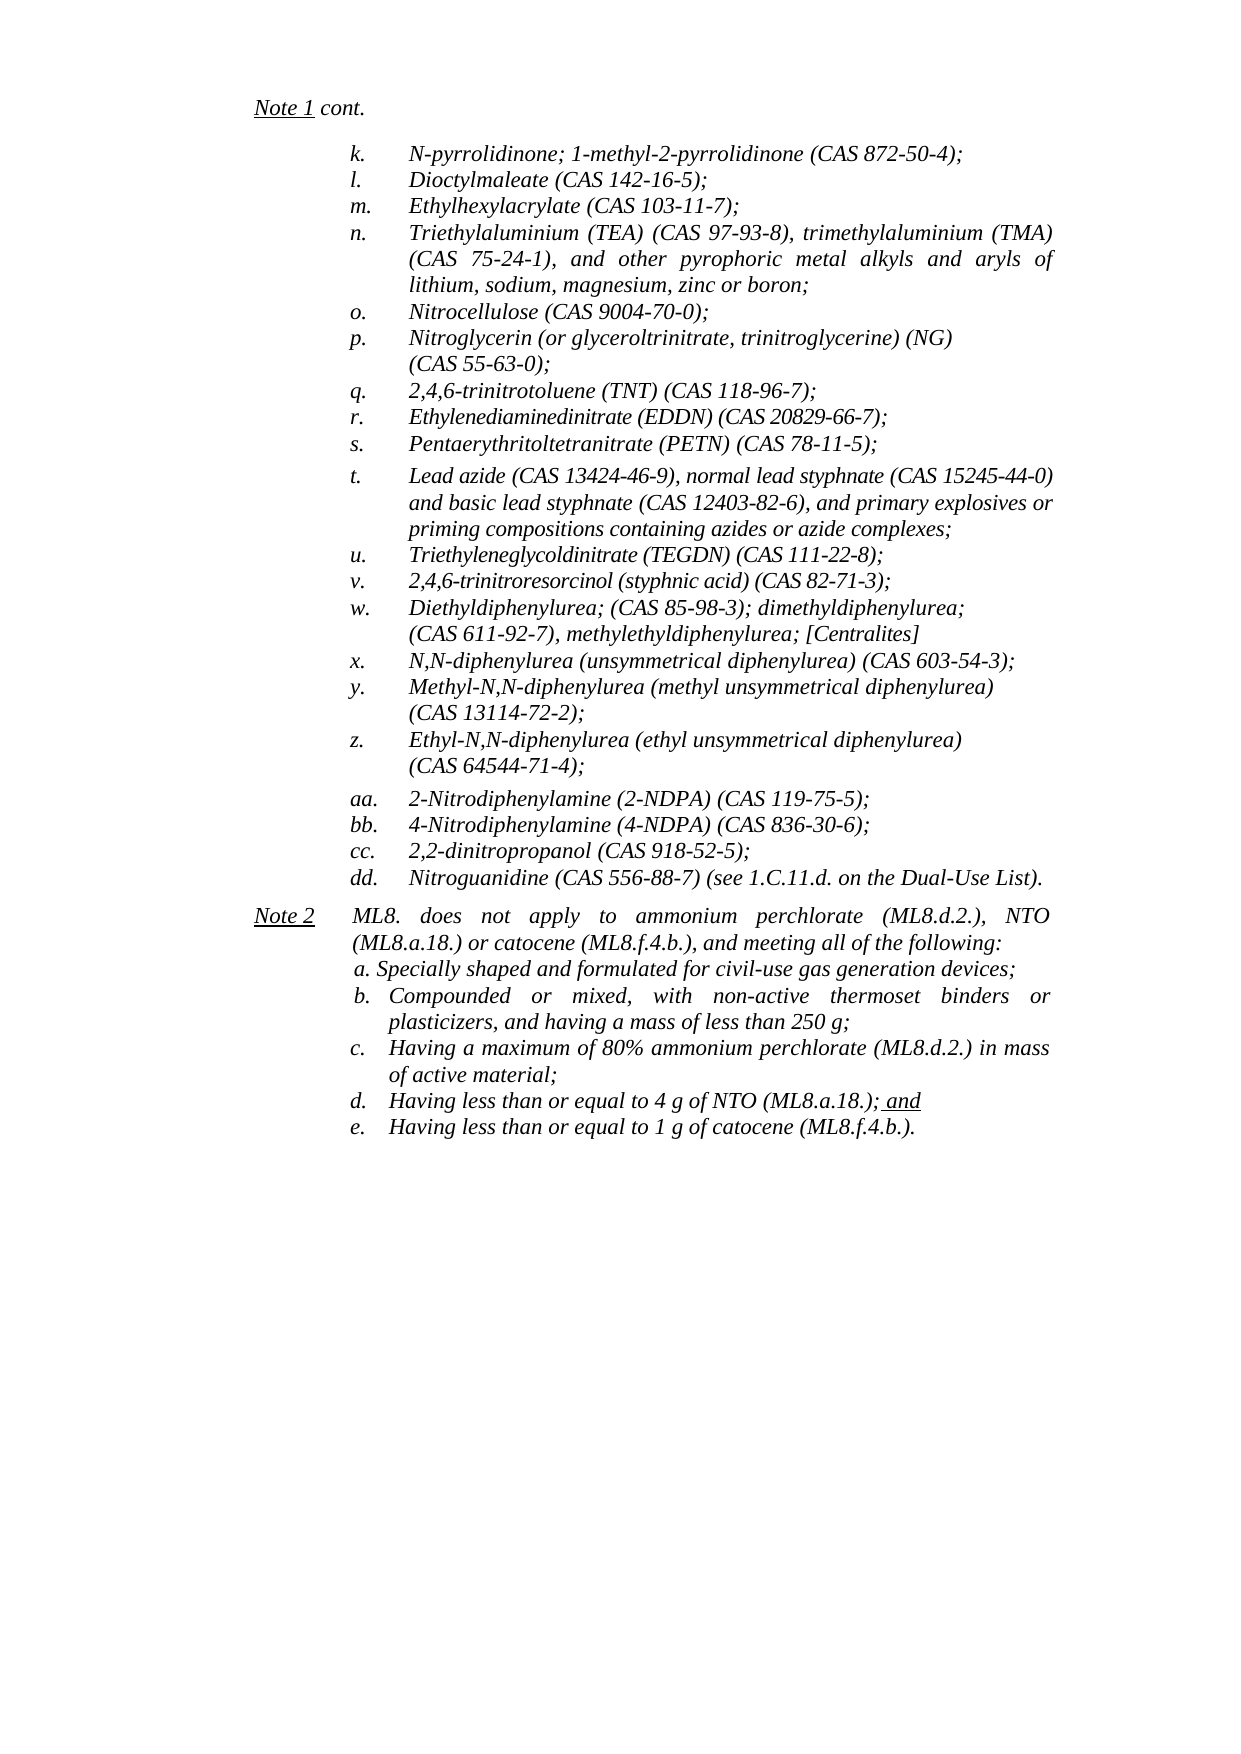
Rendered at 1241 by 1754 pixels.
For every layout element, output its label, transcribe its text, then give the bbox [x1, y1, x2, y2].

text s. Pentaerythritoltetranitrate (PETN) (CAS 78-11-5); [187, 429, 1053, 456]
text Note 2 ML8. does not apply to ammonium perchlorate (ML8.d.2.), NTO (ML8.a.18.) or catocene (ML8.f.4.b.), and meeting all of the following: [254, 903, 1051, 955]
text (CAS 611-92-7), methylethyldiphenylurea; [Centralites] [187, 620, 1053, 647]
text n. Triethylaluminium (TEA) (CAS 97-93-8), trimethylaluminium (TMA) (CAS 75-24-1), and other pyrophoric metal alkyls and aryls of lithium, sodium, magnesium, zinc or boron; [187, 219, 1053, 298]
text cc. 2,2-dinitropropanol (CAS 918-52-5); [187, 837, 1053, 864]
text bb. 4-Nitrodiphenylamine (4-NDPA) (CAS 836-30-6); [187, 811, 1053, 837]
text (CAS 13114-72-2); [187, 699, 1053, 726]
text k. N-pyrrolidinone; 1-methyl-2-pyrrolidinone (CAS 872-50-4); [187, 140, 1053, 166]
text b. Compounded or mixed, with non-active thermoset binders or plasticizers, and having a mass of less than 250 g; [353, 982, 1051, 1034]
text m. Ethylhexylacrylate (CAS 103-11-7); [187, 192, 1053, 219]
text v. 2,4,6-trinitroresorcinol (styphnic acid) (CAS 82-71-3); [187, 568, 1053, 594]
text z. Ethyl-N,N-diphenylurea (ethyl unsymmetrical diphenylurea) [187, 726, 1053, 752]
text a. Specially shaped and formulated for civil-use gas generation devices; [353, 955, 1051, 982]
text d. Having less than or equal to 4 g of NTO (ML8.a.18.); and [262, 1087, 1051, 1113]
text y. Methyl-N,N-diphenylurea (methyl unsymmetrical diphenylurea) [187, 673, 1053, 699]
text c. Having a maximum of 80% ammonium perchlorate (ML8.d.2.) in mass of active material; [262, 1034, 1051, 1087]
text x. N,N-diphenylurea (unsymmetrical diphenylurea) (CAS 603-54-3); [187, 647, 1053, 673]
text dd. Nitroguanidine (CAS 556-88-7) (see 1.C.11.d. on the Dual-Use List). [187, 864, 1053, 890]
text r. Ethylenediaminedinitrate (EDDN) (CAS 20829-66-7); [187, 403, 1053, 429]
text q. 2,4,6-trinitrotoluene (TNT) (CAS 118-96-7); [187, 377, 1053, 403]
text p. Nitroglycerin (or glyceroltrinitrate, trinitroglycerine) (NG) [187, 324, 1053, 351]
text (CAS 64544-71-4); [187, 752, 1053, 778]
text l. Dioctylmaleate (CAS 142-16-5); [187, 166, 1053, 192]
text e. Having less than or equal to 1 g of catocene (ML8.f.4.b.). [262, 1113, 1051, 1140]
text t. Lead azide (CAS 13424-46-9), normal lead styphnate (CAS 15245-44-0) and basic lead styphnate (CAS 12403-82-6), and primary explosives or priming compositions containing azides or azide complexes; [187, 462, 1053, 541]
text (CAS 55-63-0); [187, 351, 1053, 377]
text aa. 2-Nitrodiphenylamine (2-NDPA) (CAS 119-75-5); [187, 785, 1053, 811]
text u. Triethyleneglycoldinitrate (TEGDN) (CAS 111-22-8); [187, 541, 1053, 568]
text w. Diethyldiphenylurea; (CAS 85-98-3); dimethyldiphenylurea; [187, 594, 1053, 620]
text Note 1 cont. [254, 94, 1046, 121]
text o. Nitrocellulose (CAS 9004-70-0); [187, 298, 1053, 324]
